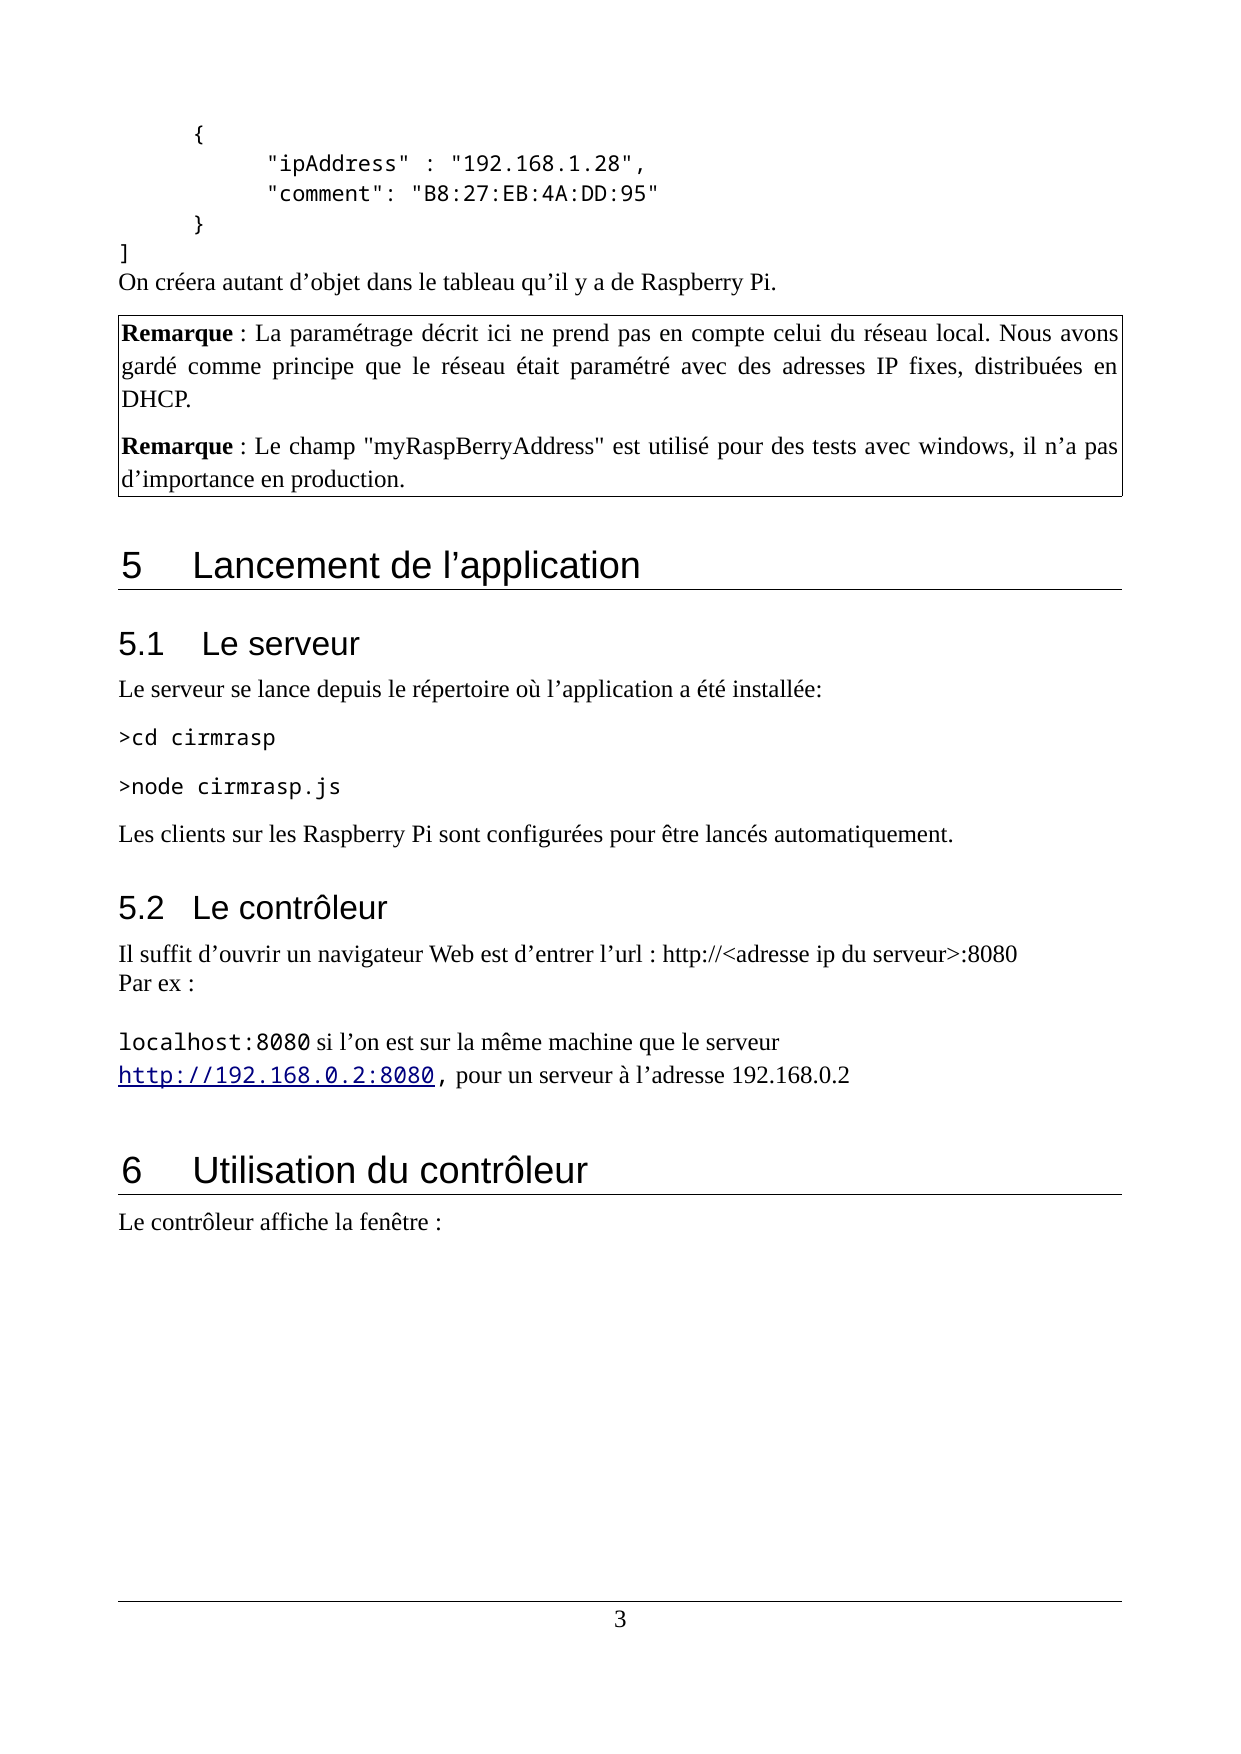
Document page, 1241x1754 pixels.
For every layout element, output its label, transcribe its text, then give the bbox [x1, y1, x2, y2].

text Remarque : La paramétrage décrit ici ne prend pas en compte celui du réseau local. Nous avons gardé comme principe que le réseau était paramétré avec des adresses IP fixes, distribuées en DHCP. [119, 316, 1122, 412]
text Il suffit d’ouvrir un navigateur Web est d’entrer l’url : http://<adresse ip du serveur>:8080 [118, 939, 1122, 968]
text Le contrôleur affiche la fenêtre : [118, 1207, 1122, 1236]
text Les clients sur les Raspberry Pi sont configurées pour être lancés automatiquement. [118, 819, 1122, 848]
text "comment": "B8:27:EB:4A:DD:95" [118, 178, 1122, 207]
text } [118, 207, 1122, 237]
text Par ex : [118, 968, 1122, 997]
subtitle Le serveur [118, 623, 1122, 662]
text { [118, 118, 1122, 148]
text ] [118, 237, 1122, 267]
subtitle Utilisation du contrôleur [118, 1144, 1122, 1194]
text Le serveur se lance depuis le répertoire où l’application a été installée: [118, 674, 1122, 703]
subtitle Lancement de l’application [118, 540, 1122, 589]
text localhost:8080 si l’on est sur la même machine que le serveur [118, 1025, 1122, 1057]
text http://192.168.0.2:8080, pour un serveur à l’adresse 192.168.0.2 [118, 1057, 1122, 1091]
subtitle Le contrôleur [118, 888, 1122, 927]
text >cd cirmrasp [118, 722, 1122, 752]
text "ipAddress" : "192.168.1.28", [118, 148, 1122, 178]
text On créera autant d’objet dans le tableau qu’il y a de Raspberry Pi. [118, 267, 1122, 296]
text Remarque : Le champ "myRaspBerryAddress" est utilisé pour des tests avec windows, il n’a pas d’importance en production. [119, 428, 1122, 496]
text >node cirmrasp.js [118, 771, 1122, 801]
